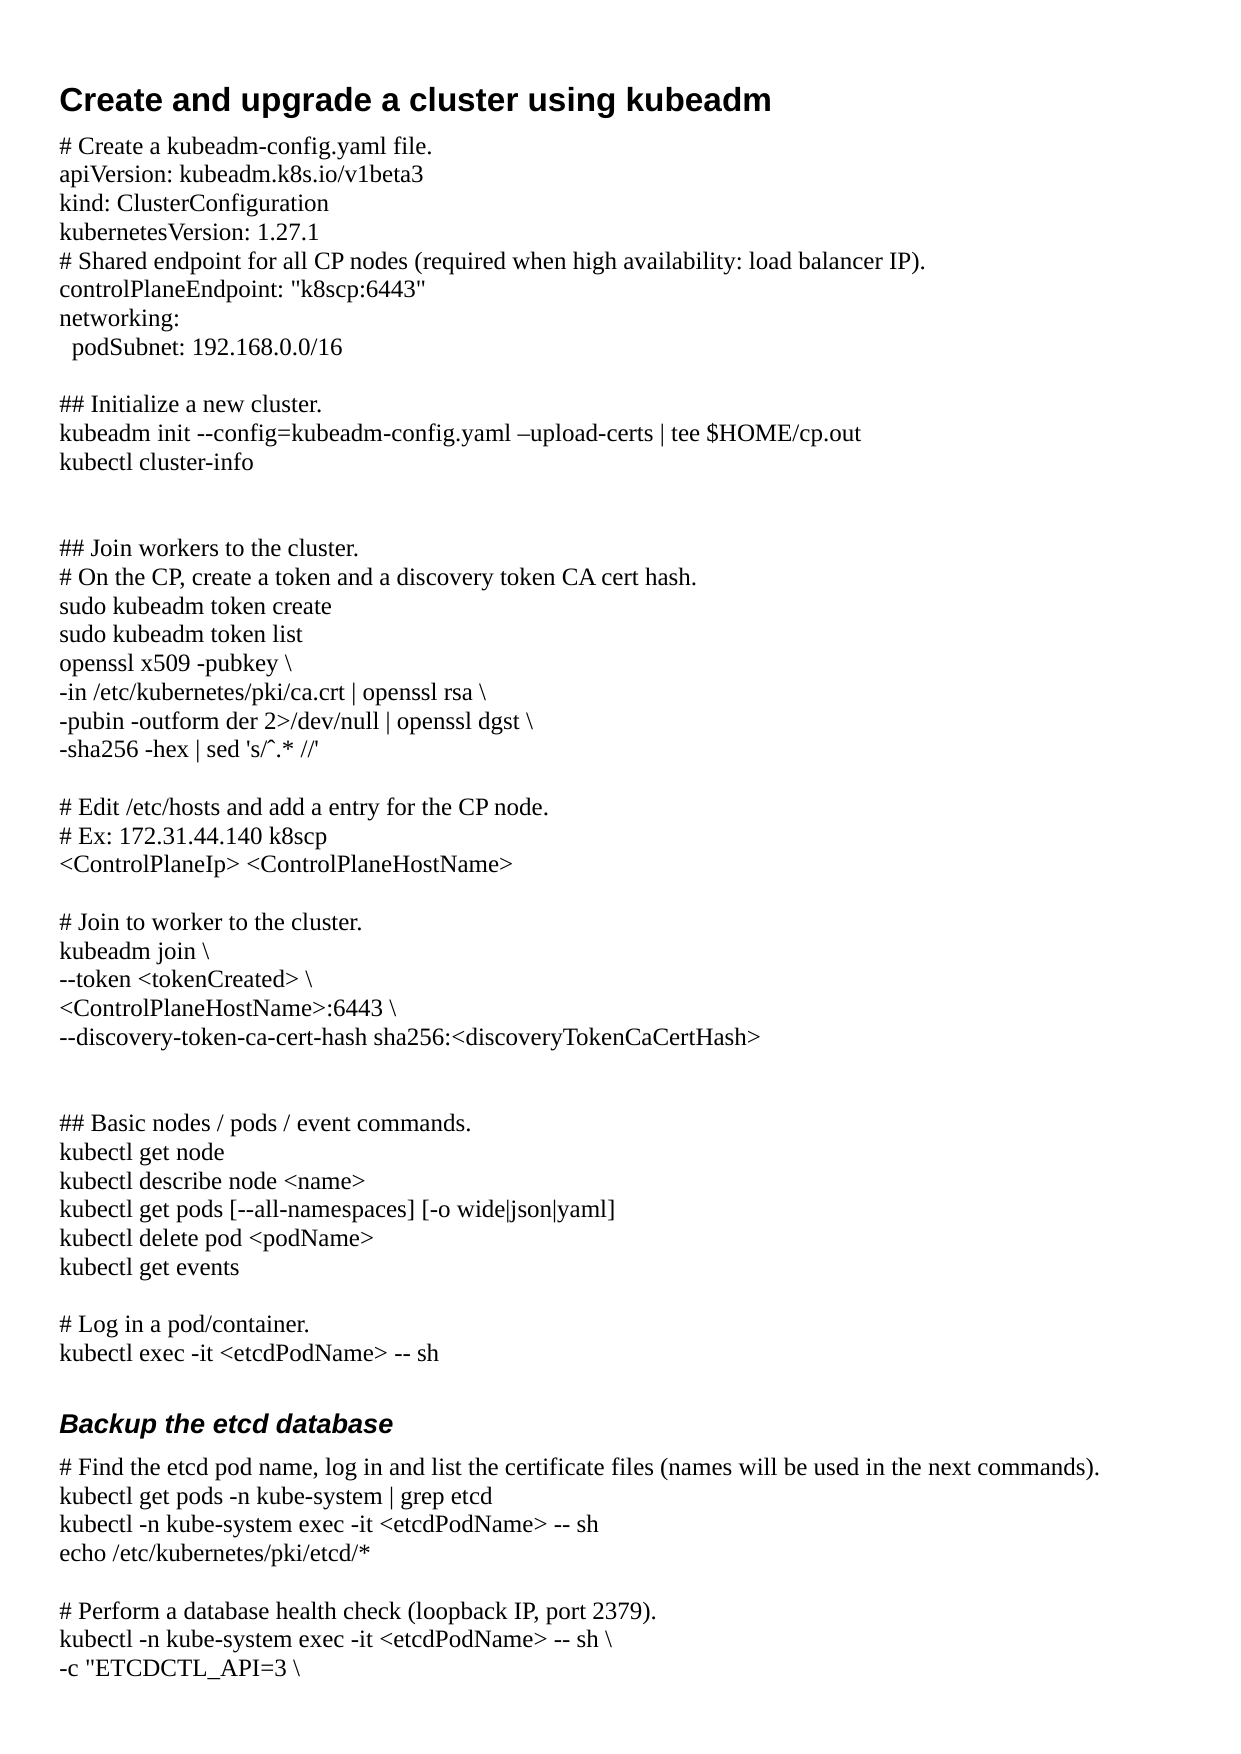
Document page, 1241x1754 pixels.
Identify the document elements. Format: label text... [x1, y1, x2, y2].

text kubectl -n kube-system exec -it <etcdPodName> -- sh [59, 1509, 1181, 1538]
text ## Initialize a new cluster. [59, 389, 1181, 418]
text echo /etc/kubernetes/pki/etcd/* [59, 1538, 1181, 1567]
text # Log in a pod/container. [59, 1309, 1181, 1338]
text kubectl cluster-info [59, 447, 1181, 476]
text sudo kubeadm token list [59, 619, 1181, 648]
text ## Join workers to the cluster. [59, 533, 1181, 562]
subtitle Create and upgrade a cluster using kubeadm [59, 80, 1181, 118]
text kubectl get events [59, 1252, 1181, 1281]
text kubectl get pods [--all-namespaces] [-o wide|json|yaml] [59, 1194, 1181, 1223]
text # Create a kubeadm-config.yaml file. [59, 131, 1181, 159]
text # Shared endpoint for all CP nodes (required when high availability: load balancer IP). [59, 246, 1181, 274]
text kubectl get pods -n kube-system | grep etcd [59, 1481, 1181, 1509]
text kubectl describe node <name> [59, 1166, 1181, 1194]
text kubectl -n kube-system exec -it <etcdPodName> -- sh \ [59, 1624, 1181, 1653]
text networking: [59, 303, 1181, 332]
text <ControlPlaneHostName>:6443 \ [59, 993, 1181, 1022]
text <ControlPlaneIp> <ControlPlaneHostName> [59, 849, 1181, 878]
text kubeadm join \ [59, 936, 1181, 964]
text # Edit /etc/hosts and add a entry for the CP node. [59, 792, 1181, 821]
text podSubnet: 192.168.0.0/16 [59, 332, 1181, 361]
text openssl x509 -pubkey \ [59, 648, 1181, 677]
text # Perform a database health check (loopback IP, port 2379). [59, 1596, 1181, 1624]
text -sha256 -hex | sed 's/ˆ.* //' [59, 734, 1181, 763]
text kubectl delete pod <podName> [59, 1223, 1181, 1252]
text kubernetesVersion: 1.27.1 [59, 217, 1181, 246]
text # On the CP, create a token and a discovery token CA cert hash. [59, 562, 1181, 591]
text # Ex: 172.31.44.140 k8scp [59, 821, 1181, 849]
text -pubin -outform der 2>/dev/null | openssl dgst \ [59, 706, 1181, 734]
text --discovery-token-ca-cert-hash sha256:<discoveryTokenCaCertHash> [59, 1022, 1181, 1051]
text sudo kubeadm token create [59, 591, 1181, 619]
text # Join to worker to the cluster. [59, 907, 1181, 936]
text -in /etc/kubernetes/pki/ca.crt | openssl rsa \ [59, 677, 1181, 706]
text kubectl get node [59, 1137, 1181, 1166]
text # Find the etcd pod name, log in and list the certificate files (names will be used in the next commands). [59, 1452, 1181, 1481]
text controlPlaneEndpoint: "k8scp:6443" [59, 274, 1181, 303]
subtitle Backup the etcd database [59, 1408, 1181, 1439]
text -c "ETCDCTL_API=3 \ [59, 1653, 1181, 1682]
text kubeadm init --config=kubeadm-config.yaml –upload-certs | tee $HOME/cp.out [59, 418, 1181, 447]
text apiVersion: kubeadm.k8s.io/v1beta3 [59, 159, 1181, 188]
text kubectl exec -it <etcdPodName> -- sh [59, 1338, 1181, 1367]
text kind: ClusterConfiguration [59, 188, 1181, 217]
text --token <tokenCreated> \ [59, 964, 1181, 993]
text ## Basic nodes / pods / event commands. [59, 1108, 1181, 1137]
